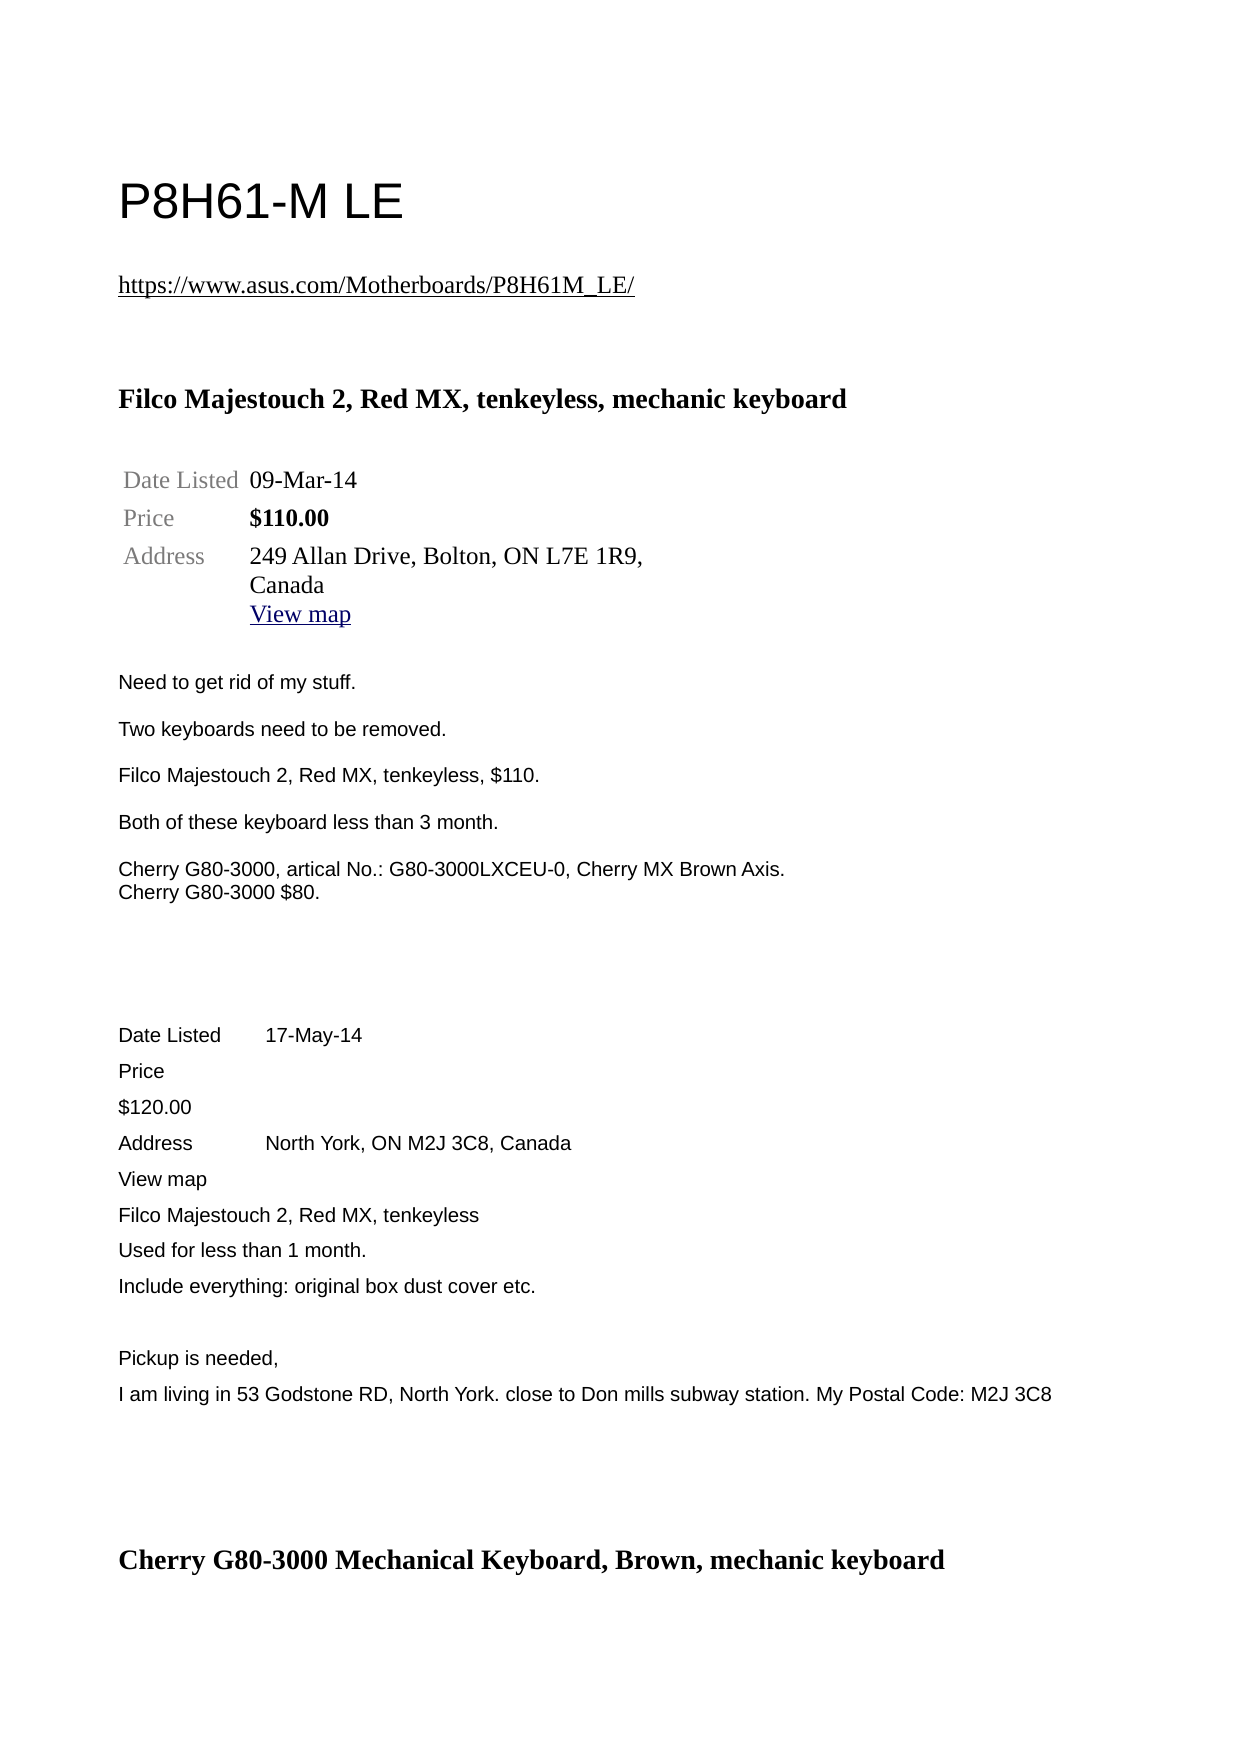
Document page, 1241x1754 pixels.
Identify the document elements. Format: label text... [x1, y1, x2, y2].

text Used for less than 1 month. [118, 1239, 1122, 1262]
table_cell Address [118, 537, 245, 632]
text Pickup is needed, [118, 1346, 1122, 1370]
table_header [118, 1617, 733, 1622]
text $120.00 [118, 1096, 1122, 1119]
table_header Date Listed [118, 460, 245, 498]
table_header [118, 637, 733, 666]
table_cell $110.00 [245, 499, 733, 537]
text Price [118, 1060, 1122, 1083]
text Address North York, ON M2J 3C8, Canada [118, 1131, 1122, 1155]
table_header [121, 632, 731, 637]
text Date Listed 17-May-14 [118, 1024, 1122, 1047]
table_cell 249 Allan Drive, Bolton, ON L7E 1R9, Canada View map [245, 537, 733, 632]
subtitle P8H61-M LE [118, 172, 1122, 229]
text View map [118, 1167, 1122, 1191]
table_cell Price [118, 499, 245, 537]
table_cell [118, 666, 733, 671]
text https://www.asus.com/Motherboards/P8H61M_LE/ [118, 271, 1122, 299]
text Need to get rid of my stuff. Two keyboards need to be removed. Filco Majestouch 2, Red MX, tenkeyless, $110. Both of these keyboard less than 3 month. Cherry G80-3000, artical No.: G80-3000LXCEU-0, Cherry MX Brown Axis. Cherry G80-3000 $80. [118, 671, 1122, 904]
text I am living in 53 Godstone RD, North York. close to Don mills subway station. My Postal Code: M2J 3C8 [118, 1382, 1122, 1406]
text Include everything: original box dust cover etc. [118, 1275, 1122, 1298]
table_header 09-Mar-14 [245, 460, 733, 498]
table_header [118, 456, 733, 460]
subtitle Cherry G80-3000 Mechanical Keyboard, Brown, mechanic keyboard [118, 1543, 1122, 1576]
text Filco Majestouch 2, Red MX, tenkeyless [118, 1203, 1122, 1226]
subtitle Filco Majestouch 2, Red MX, tenkeyless, mechanic keyboard [118, 382, 1122, 414]
